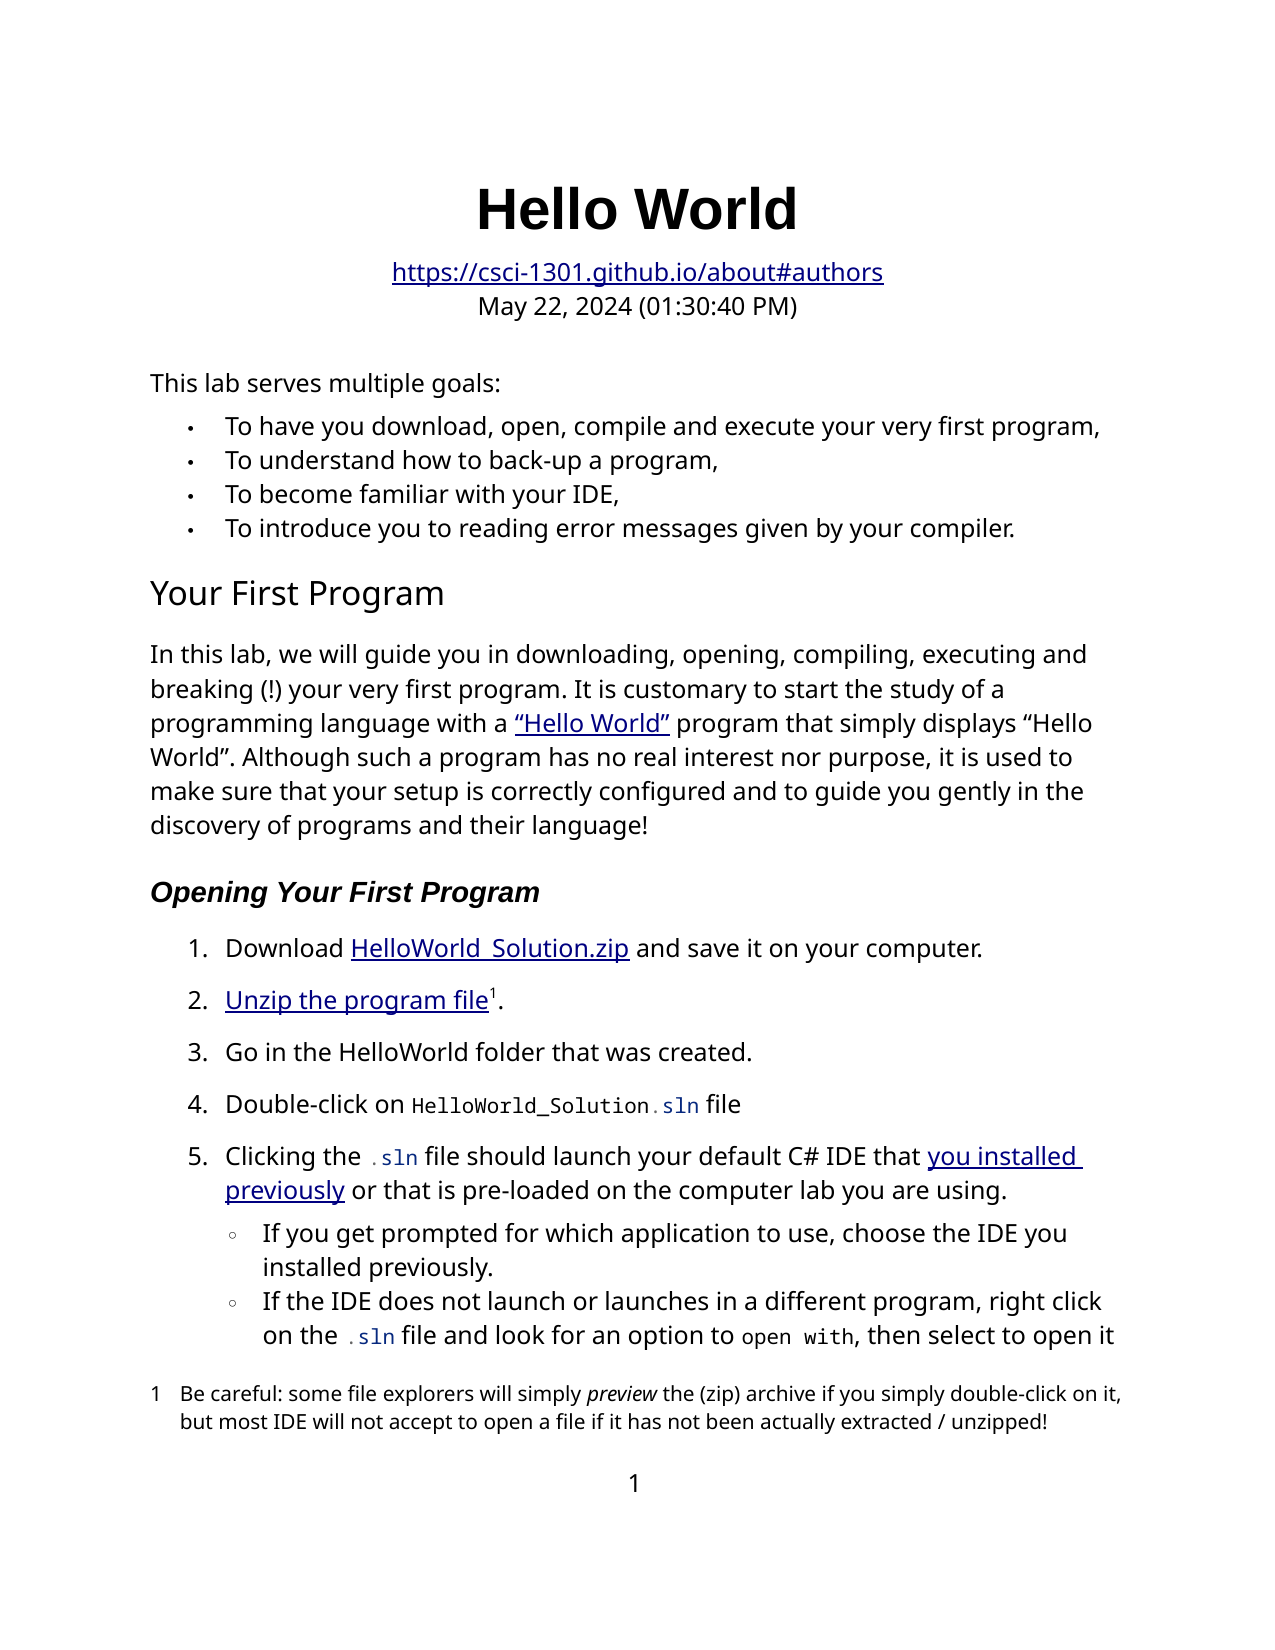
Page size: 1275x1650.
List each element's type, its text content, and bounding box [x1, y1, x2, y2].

text In this lab, we will guide you in downloading, opening, compiling, executing and breaking (!) your very first program. It is customary to start the study of a programming language with a “Hello World” program that simply displays “Hello World”. Although such a program has no real interest nor purpose, it is used to make sure that your setup is correctly configured and to guide you gently in the discovery of programs and their language! [150, 637, 1125, 842]
list To introduce you to reading error messages given by your compiler. [187, 511, 1125, 545]
list Be careful: some file explorers will simply preview the (zip) archive if you simply double-click on it, but most IDE will not accept to open a file if it has not been actually extracted / unzipped! [150, 1379, 1125, 1436]
subtitle Opening Your First Program [150, 876, 1125, 909]
list To have you download, open, compile and execute your very first program, [187, 409, 1125, 443]
list If you get prompted for which application to use, choose the IDE you installed previously. [225, 1216, 1125, 1284]
list Clicking the .sln file should launch your default C# IDE that you installed previously or that is pre-loaded on the computer lab you are using. [187, 1138, 1125, 1207]
list To become familiar with your IDE, [187, 477, 1125, 511]
list Download HelloWorld_Solution.zip and save it on your computer. [187, 931, 1125, 964]
list If the IDE does not launch or launches in a different program, right click on the .sln file and look for an option to open with, then select to open it [225, 1284, 1125, 1352]
list Double-click on HelloWorld_Solution.sln file [187, 1086, 1125, 1121]
list Go in the HelloWorld folder that was created. [187, 1034, 1125, 1068]
text May 22, 2024 (01:30:40 PM) [150, 289, 1125, 323]
list To understand how to back-up a program, [187, 443, 1125, 477]
list Unzip the program file. [187, 982, 1125, 1017]
text https://csci-1301.github.io/about#authors [150, 254, 1125, 289]
subtitle Your First Program [150, 570, 1125, 616]
title Hello World [150, 175, 1125, 242]
text This lab serves multiple goals: [150, 366, 1125, 400]
